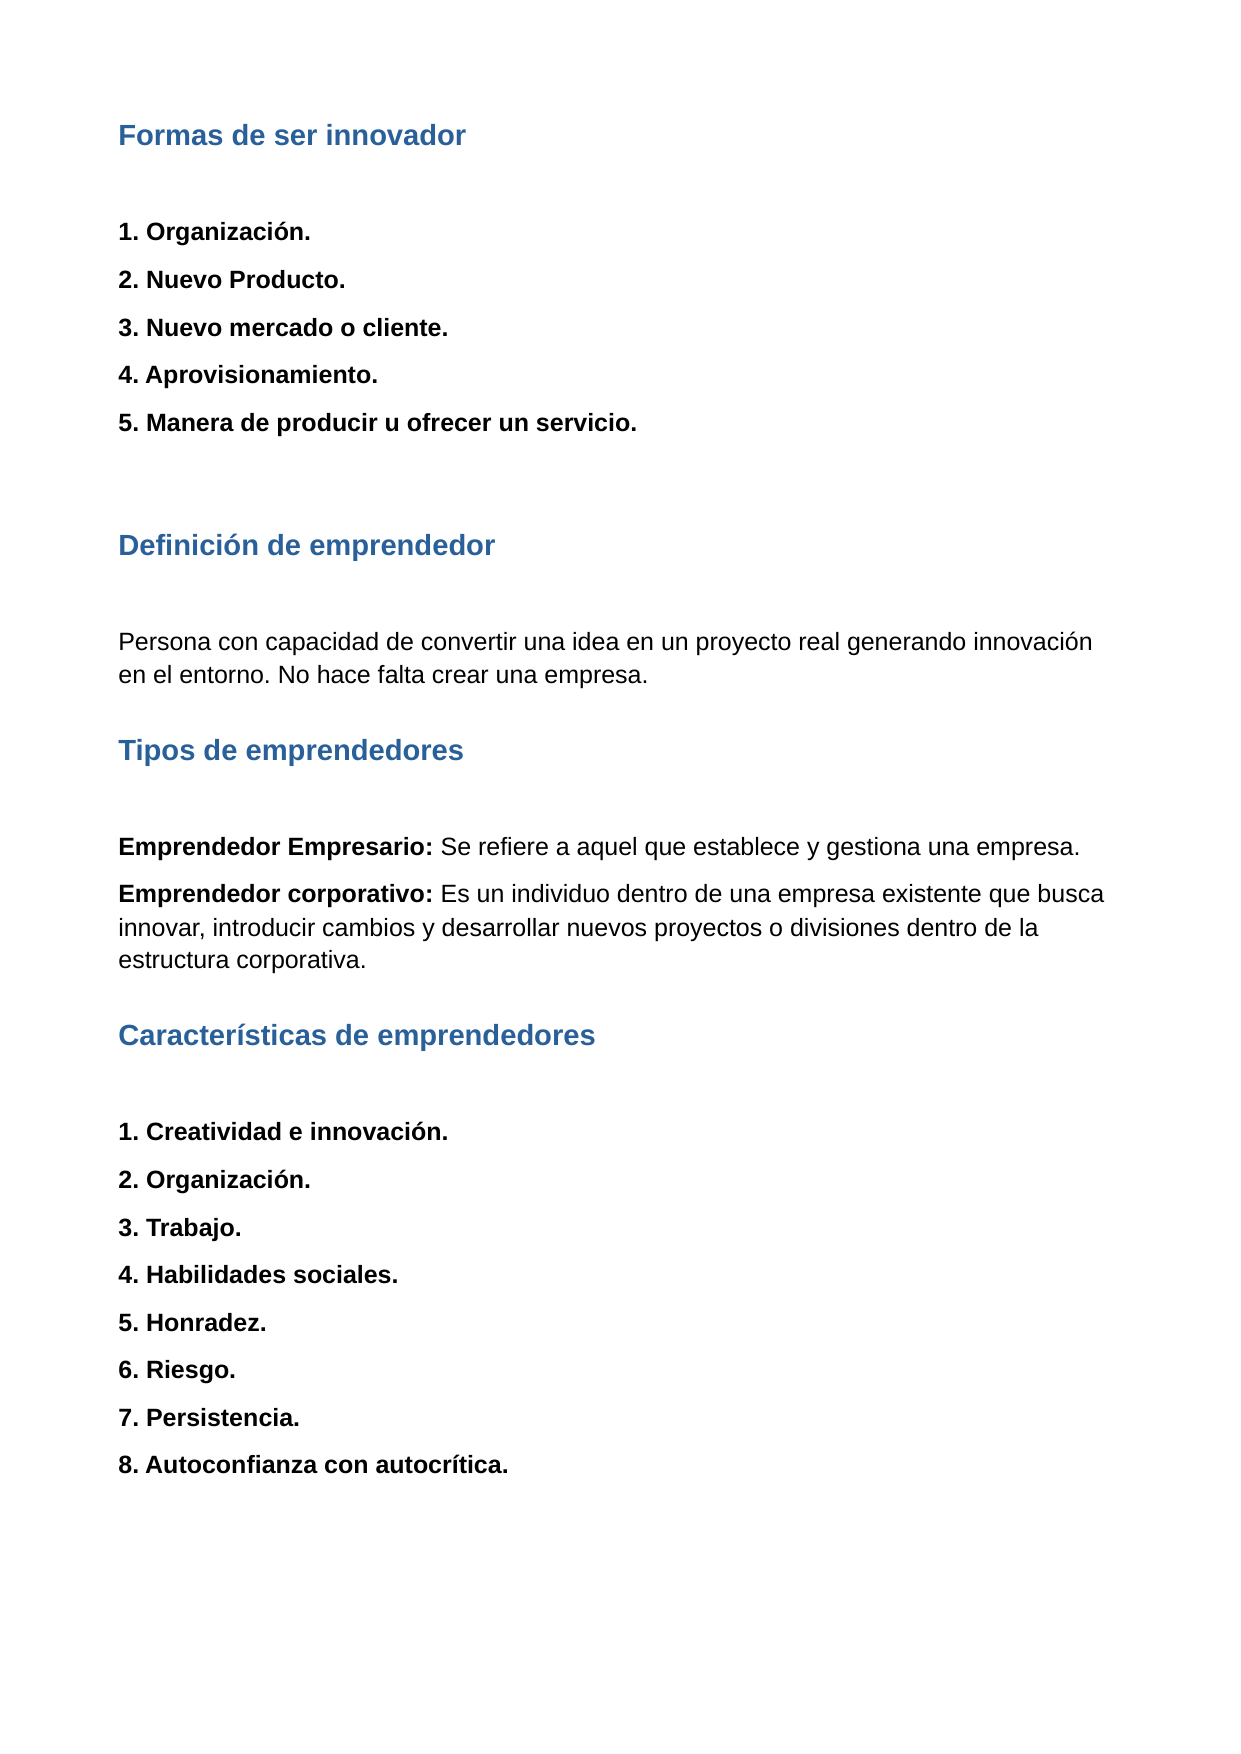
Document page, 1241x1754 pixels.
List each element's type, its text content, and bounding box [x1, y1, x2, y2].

text 2. Nuevo Producto. [118, 265, 1122, 294]
text 1. Creatividad e innovación. [118, 1117, 1122, 1146]
text 4. Habilidades sociales. [118, 1260, 1122, 1289]
text Emprendedor corporativo: Es un individuo dentro de una empresa existente que busca innovar, introducir cambios y desarrollar nuevos proyectos o divisiones dentro de la estructura corporativa. [118, 879, 1122, 974]
text Persona con capacidad de convertir una idea en un proyecto real generando innovación en el entorno. No hace falta crear una empresa. [118, 627, 1122, 689]
text 5. Manera de producir u ofrecer un servicio. [118, 408, 1122, 436]
text 6. Riesgo. [118, 1355, 1122, 1384]
text 2. Organización. [118, 1165, 1122, 1194]
text 7. Persistencia. [118, 1403, 1122, 1432]
subtitle Definición de emprendedor [118, 528, 1122, 561]
text Emprendedor Empresario: Se refiere a aquel que establece y gestiona una empresa. [118, 832, 1122, 861]
text 1. Organización. [118, 217, 1122, 246]
subtitle Características de emprendedores [118, 1018, 1122, 1052]
text 8. Autoconfianza con autocrítica. [118, 1451, 1122, 1479]
text 3. Trabajo. [118, 1212, 1122, 1241]
text 5. Honradez. [118, 1308, 1122, 1336]
text 3. Nuevo mercado o cliente. [118, 312, 1122, 341]
text 4. Aprovisionamiento. [118, 360, 1122, 389]
subtitle Formas de ser innovador [118, 118, 1122, 152]
subtitle Tipos de emprendedores [118, 733, 1122, 766]
